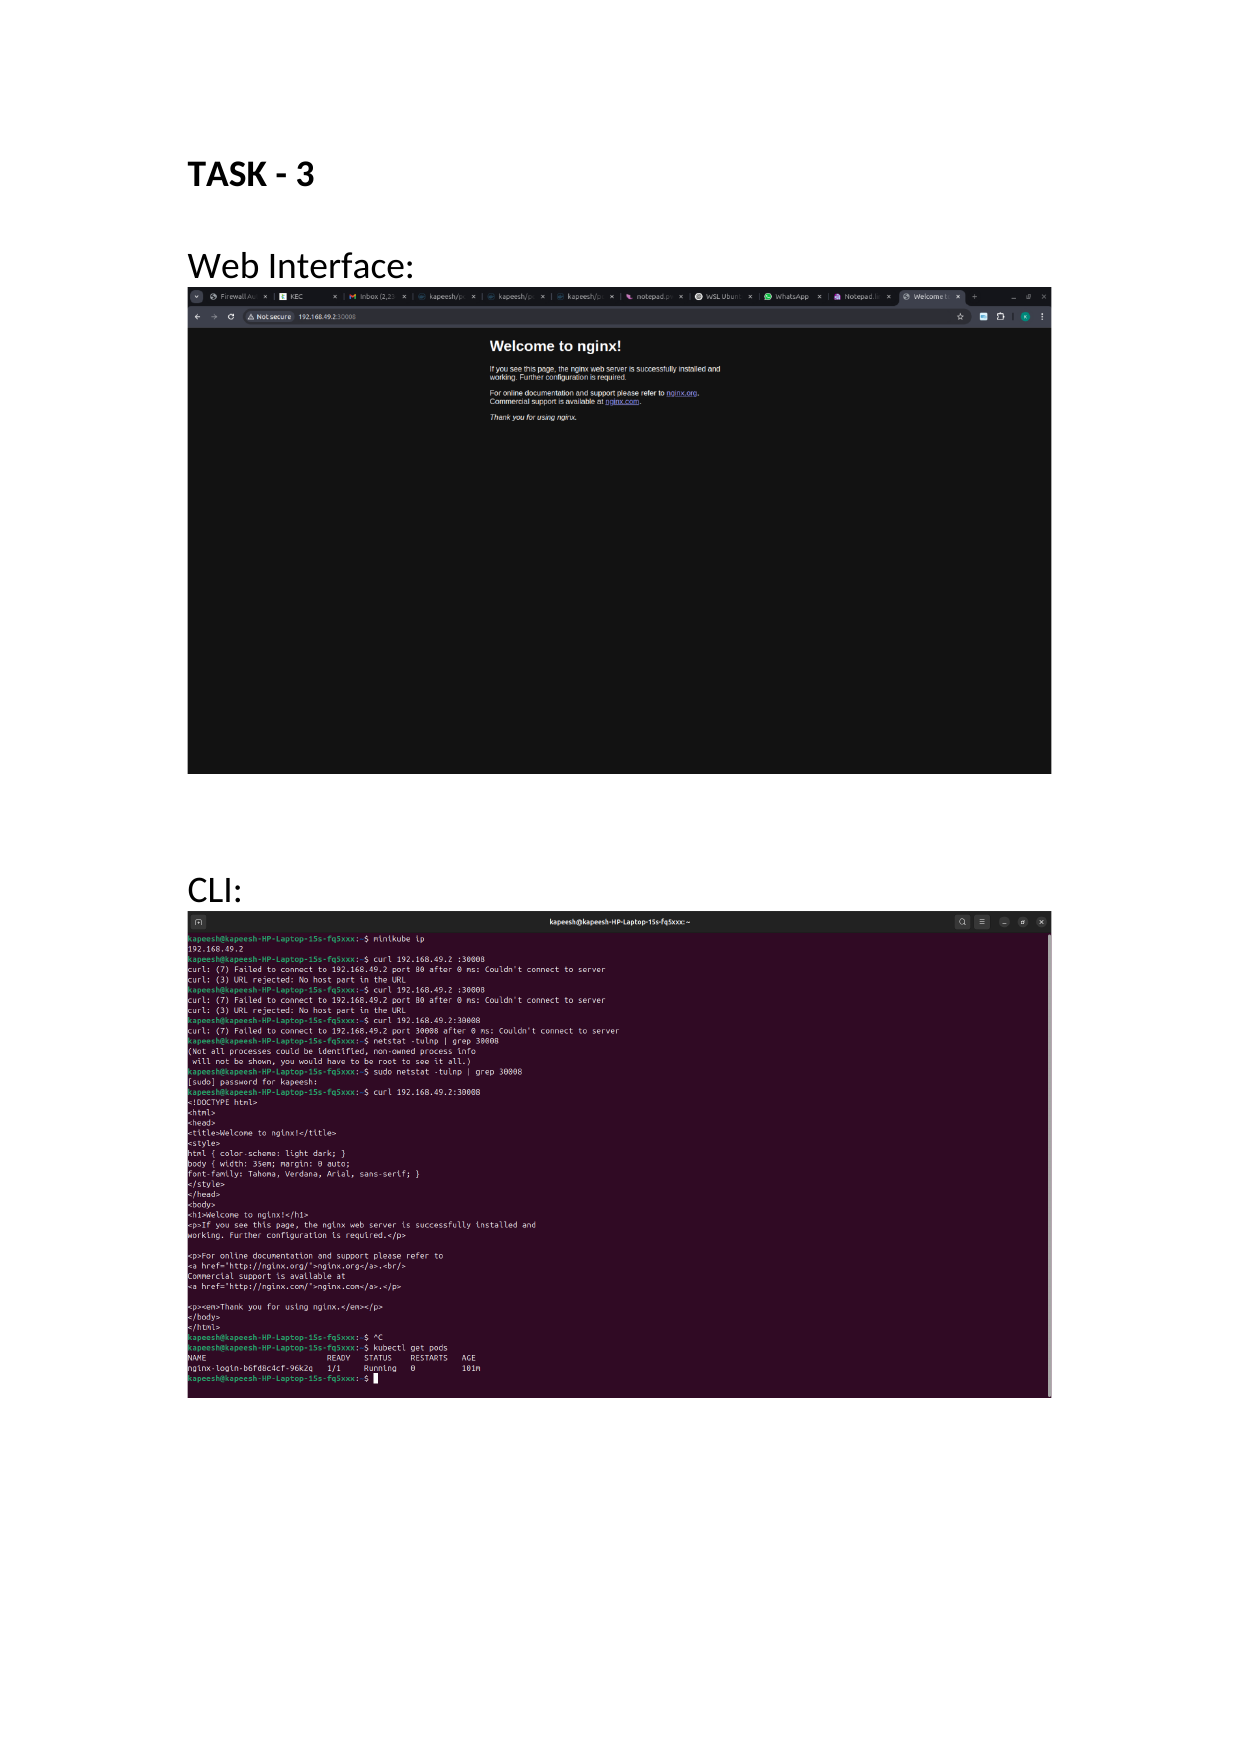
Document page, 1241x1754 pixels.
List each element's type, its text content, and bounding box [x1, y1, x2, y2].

picture [187, 911, 1052, 1398]
picture [187, 287, 1052, 774]
text Web Interface: [187, 242, 1053, 774]
text TASK - 3 [187, 150, 1053, 242]
text CLI: [187, 866, 1053, 911]
